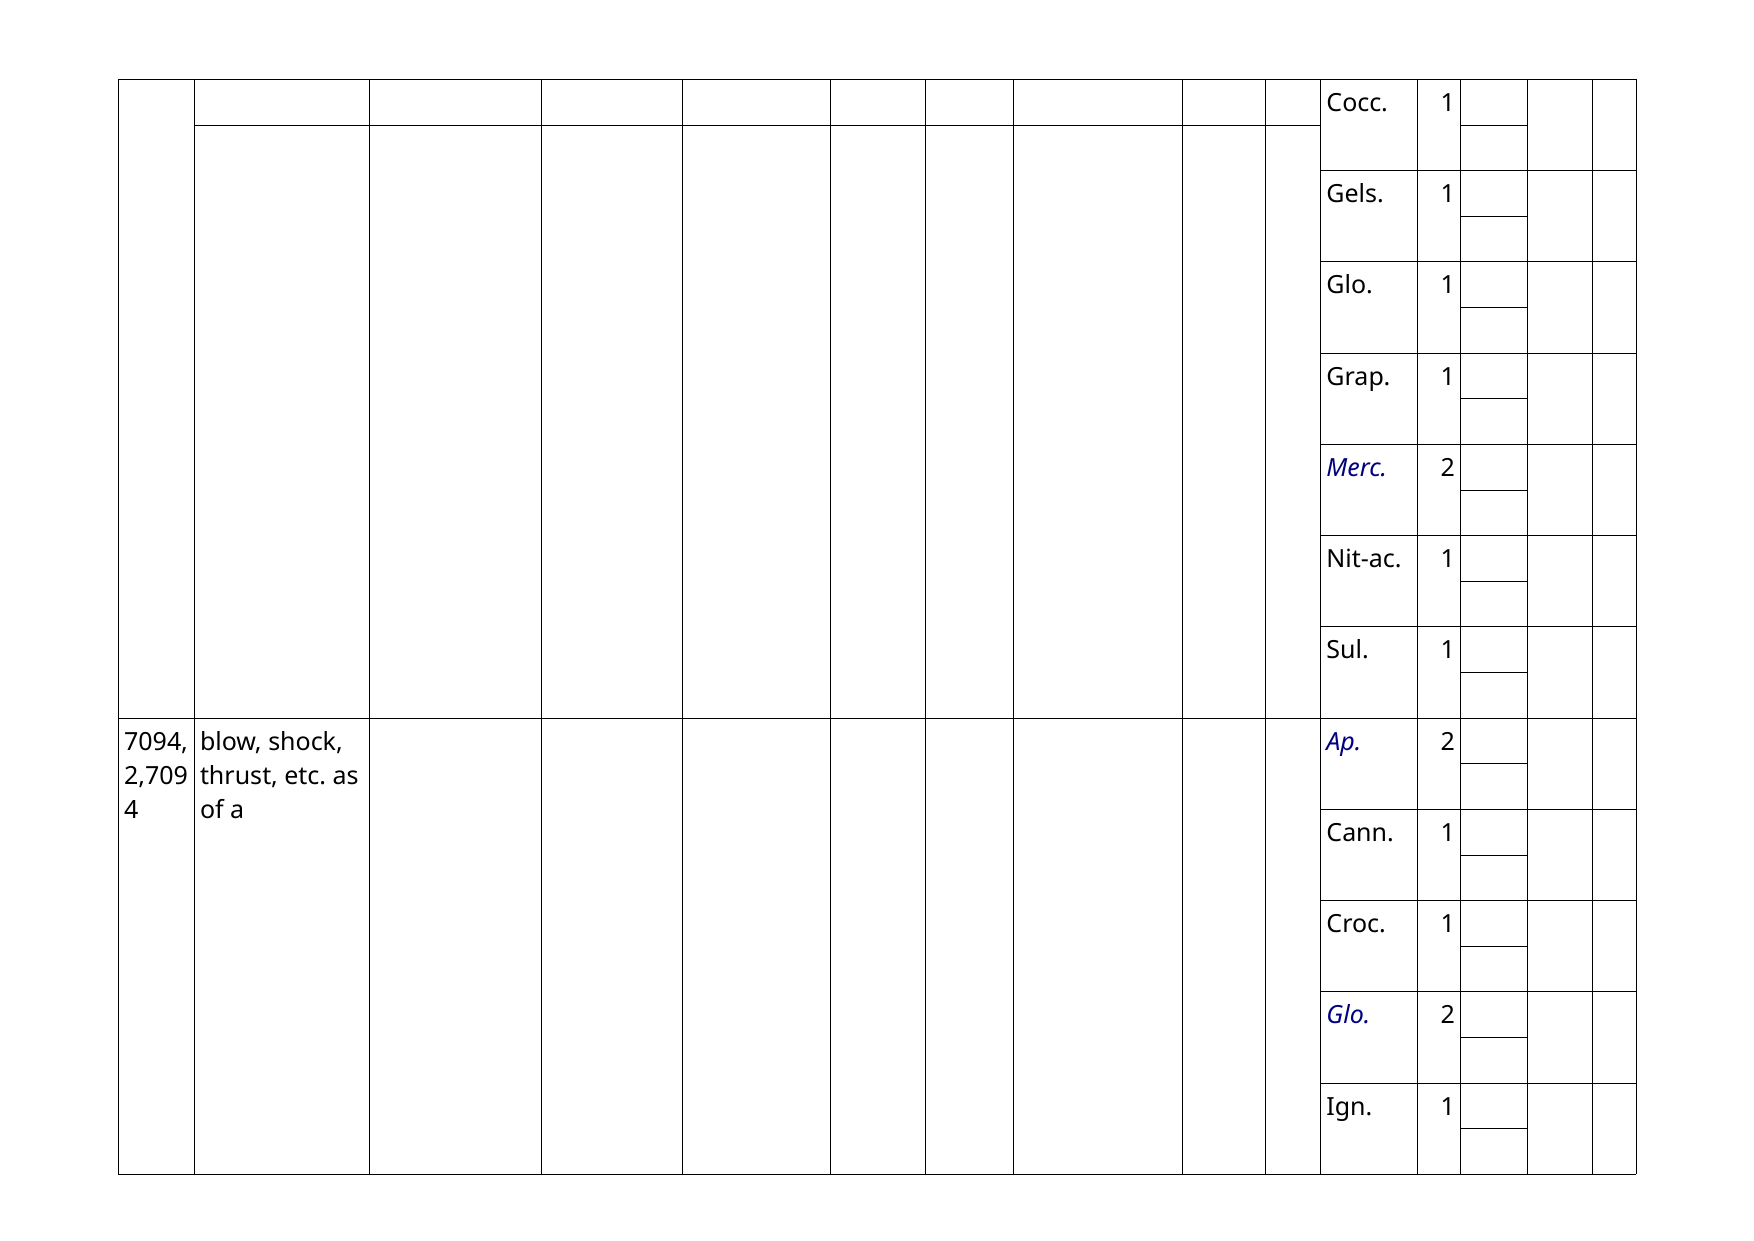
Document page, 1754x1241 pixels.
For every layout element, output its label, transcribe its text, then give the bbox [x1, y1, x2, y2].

table_cell [1461, 1084, 1527, 1128]
table_cell [1461, 1038, 1527, 1083]
table_cell [1461, 901, 1527, 946]
table_cell [1461, 491, 1527, 535]
table_cell [542, 80, 682, 124]
table_cell Ign. [1321, 1084, 1417, 1174]
table_cell [831, 126, 925, 718]
table_cell [1014, 80, 1182, 124]
table_cell [926, 126, 1013, 718]
table_cell [1461, 582, 1527, 626]
table_cell [1593, 80, 1636, 170]
table_cell [1528, 1084, 1592, 1174]
table_cell [683, 80, 830, 124]
table_cell [1461, 354, 1527, 398]
table_cell [1266, 719, 1320, 1174]
table_cell [1461, 947, 1527, 991]
table_cell 1 [1418, 536, 1460, 626]
table_cell [1593, 1084, 1636, 1174]
table_cell [1461, 536, 1527, 581]
table_cell [370, 126, 541, 718]
table_cell [1461, 719, 1527, 763]
table_cell [1528, 901, 1592, 991]
table_cell [1461, 217, 1527, 261]
table_cell [1183, 719, 1265, 1174]
table_cell [1593, 445, 1636, 535]
table_cell Glo. [1321, 262, 1417, 353]
table_cell [1014, 126, 1182, 718]
table_cell [926, 80, 1013, 124]
table_cell Sul. [1321, 627, 1417, 718]
table_cell [1593, 810, 1636, 900]
table_cell [1528, 262, 1592, 353]
table_cell [1528, 627, 1592, 718]
table_cell [1528, 445, 1592, 535]
table_cell 2 [1418, 719, 1460, 809]
table_cell [195, 126, 369, 718]
table_cell 1 [1418, 810, 1460, 900]
table_cell [1593, 536, 1636, 626]
table_cell [1528, 810, 1592, 900]
table_cell 1 [1418, 171, 1460, 261]
table_cell [1593, 262, 1636, 353]
table_cell [831, 719, 925, 1174]
table_cell Cocc. [1321, 80, 1417, 170]
table_cell [1528, 171, 1592, 261]
table_cell [1593, 354, 1636, 444]
table_cell [831, 80, 925, 124]
table_cell [1183, 126, 1265, 718]
table_cell [370, 80, 541, 124]
table_cell 1 [1418, 901, 1460, 991]
table_cell [1461, 764, 1527, 809]
table_cell Grap. [1321, 354, 1417, 444]
table_cell [1461, 308, 1527, 353]
table_cell [1461, 262, 1527, 307]
table_cell [1014, 719, 1182, 1174]
table_cell [1461, 80, 1527, 124]
table_cell 1 [1418, 627, 1460, 718]
table_cell [1183, 80, 1265, 124]
table_cell Croc. [1321, 901, 1417, 991]
table_cell Nit-ac. [1321, 536, 1417, 626]
table_cell [926, 719, 1013, 1174]
table_cell [1461, 673, 1527, 718]
table_cell 1 [1418, 1084, 1460, 1174]
table_cell 2 [1418, 992, 1460, 1083]
table_cell [1593, 171, 1636, 261]
table_cell [1461, 126, 1527, 170]
table_cell [1593, 901, 1636, 991]
table_cell blow, shock, thrust, etc. as of a [195, 719, 369, 1174]
table_cell Cann. [1321, 810, 1417, 900]
table_cell 1 [1418, 80, 1460, 170]
table_cell 7094,2,7094 [119, 719, 194, 1174]
table_cell [119, 80, 194, 718]
table_cell [1266, 126, 1320, 718]
table_cell [1528, 992, 1592, 1083]
table_cell [1593, 719, 1636, 809]
table_cell [683, 719, 830, 1174]
table_cell Glo. [1321, 992, 1417, 1083]
table_cell 1 [1418, 354, 1460, 444]
table_cell [1593, 627, 1636, 718]
table_cell 2 [1418, 445, 1460, 535]
table_cell [1461, 445, 1527, 489]
table_cell [1461, 1129, 1527, 1174]
table_cell [1461, 171, 1527, 216]
table_cell 1 [1418, 262, 1460, 353]
table_cell [1528, 80, 1592, 170]
table_cell [1461, 992, 1527, 1037]
table_cell [1528, 536, 1592, 626]
table_cell [542, 719, 682, 1174]
table_cell [1461, 627, 1527, 672]
table_cell [1461, 856, 1527, 900]
table_cell Gels. [1321, 171, 1417, 261]
table_cell [370, 719, 541, 1174]
table_cell [195, 80, 369, 124]
table_cell Ap. [1321, 719, 1417, 809]
table_cell [683, 126, 830, 718]
table_cell [1593, 992, 1636, 1083]
table_cell [1461, 399, 1527, 444]
table_cell Merc. [1321, 445, 1417, 535]
table_cell [542, 126, 682, 718]
table_cell [1266, 80, 1320, 124]
table_cell [1461, 810, 1527, 854]
table_cell [1528, 354, 1592, 444]
table_cell [1528, 719, 1592, 809]
